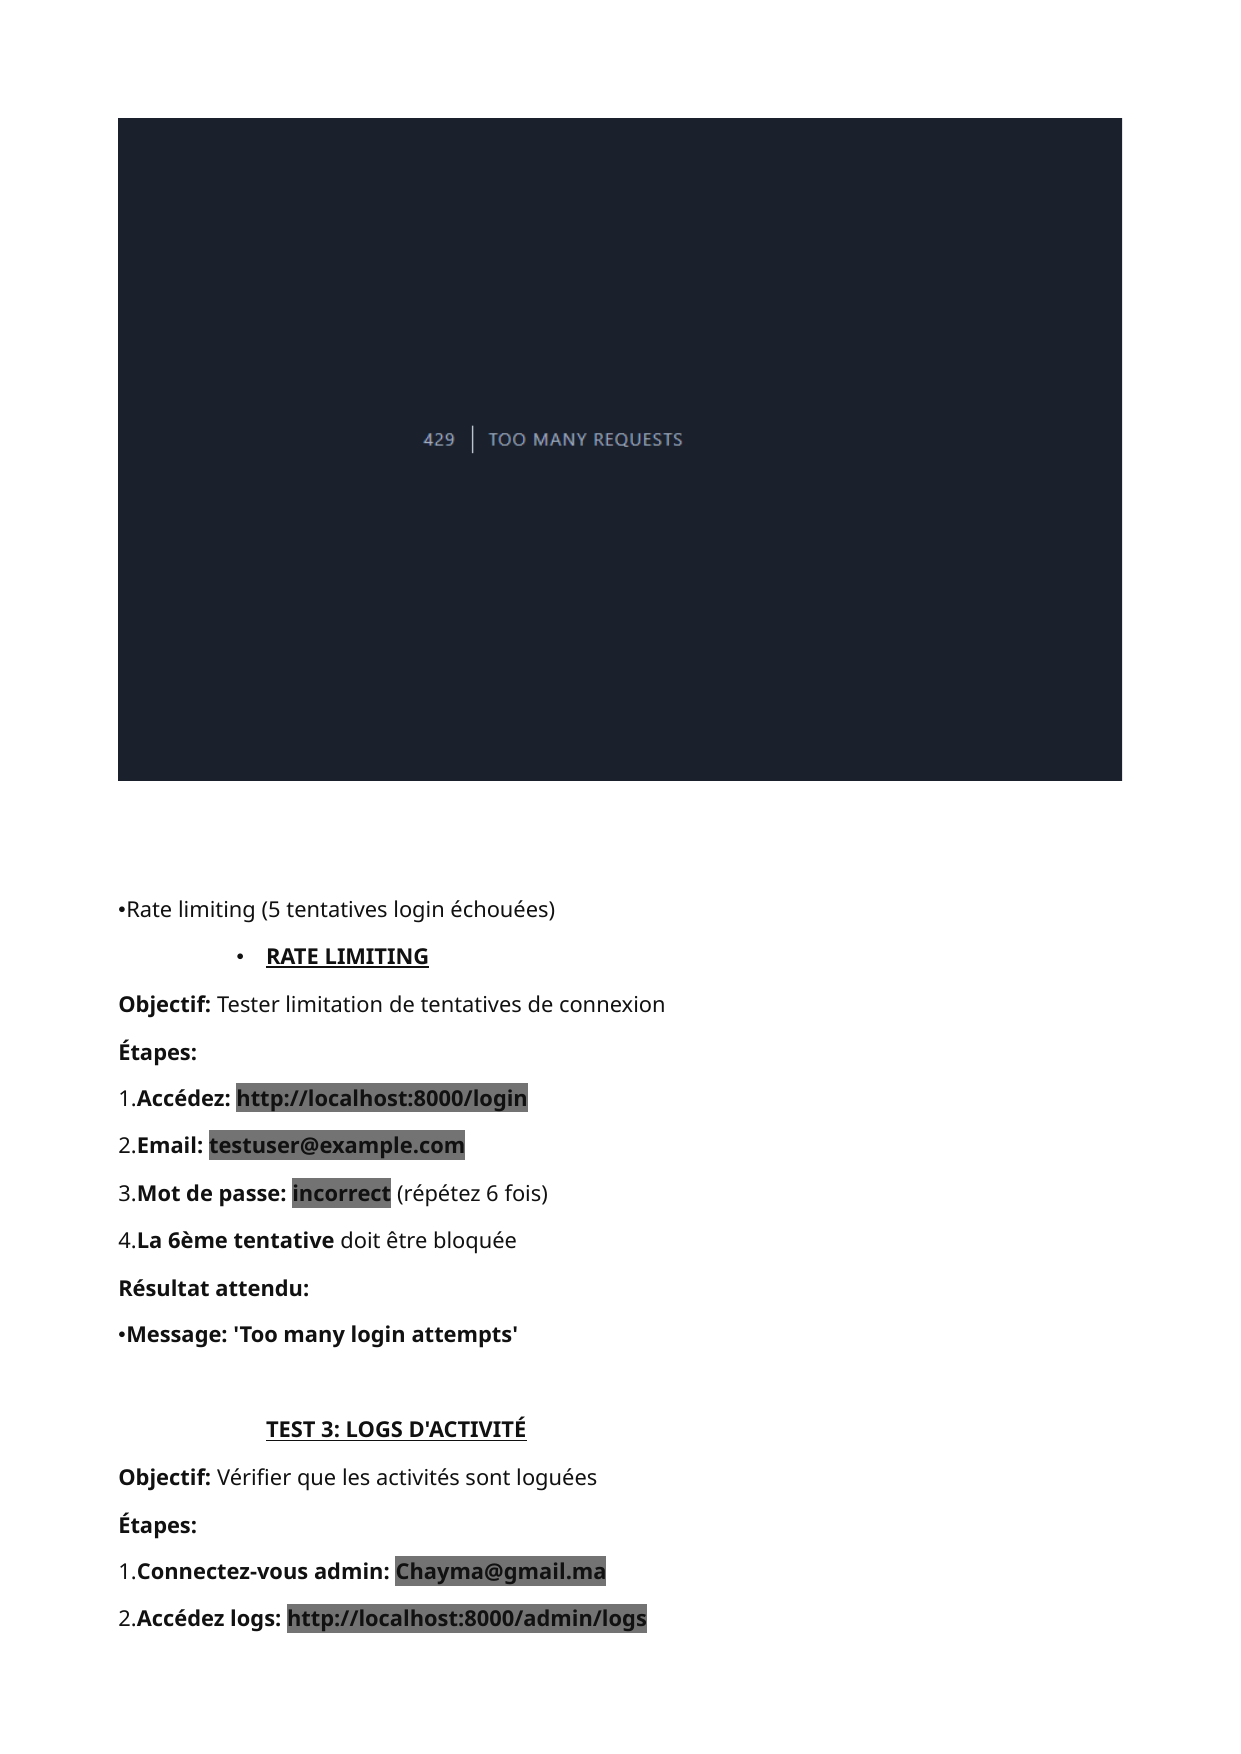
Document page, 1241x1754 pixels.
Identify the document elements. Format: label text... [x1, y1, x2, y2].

picture [118, 118, 1123, 781]
list Rate limiting (5 tentatives login échouées) [118, 894, 1122, 923]
subtitle Résultat attendu: [118, 1273, 1122, 1303]
list Mot de passe: incorrect (répétez 6 fois) [118, 1178, 1122, 1208]
text Objectif: Tester limitation de tentatives de connexion [118, 989, 1122, 1019]
list Email: testuser@example.com [118, 1130, 1122, 1160]
text Objectif: Vérifier que les activités sont loguées [118, 1462, 1122, 1492]
subtitle RATE LIMITING [236, 941, 1122, 971]
subtitle Étapes: [118, 1037, 1122, 1066]
list Accédez: http://localhost:8000/login [118, 1083, 1122, 1112]
list Accédez logs: http://localhost:8000/admin/logs [118, 1603, 1122, 1633]
subtitle TEST 3: LOGS D'ACTIVITÉ [236, 1414, 1122, 1444]
list Connectez-vous admin: Chayma@gmail.ma [118, 1556, 1122, 1586]
subtitle Étapes: [118, 1510, 1122, 1539]
list La 6ème tentative doit être bloquée [118, 1226, 1122, 1255]
list Message: 'Too many login attempts' [118, 1319, 1122, 1349]
